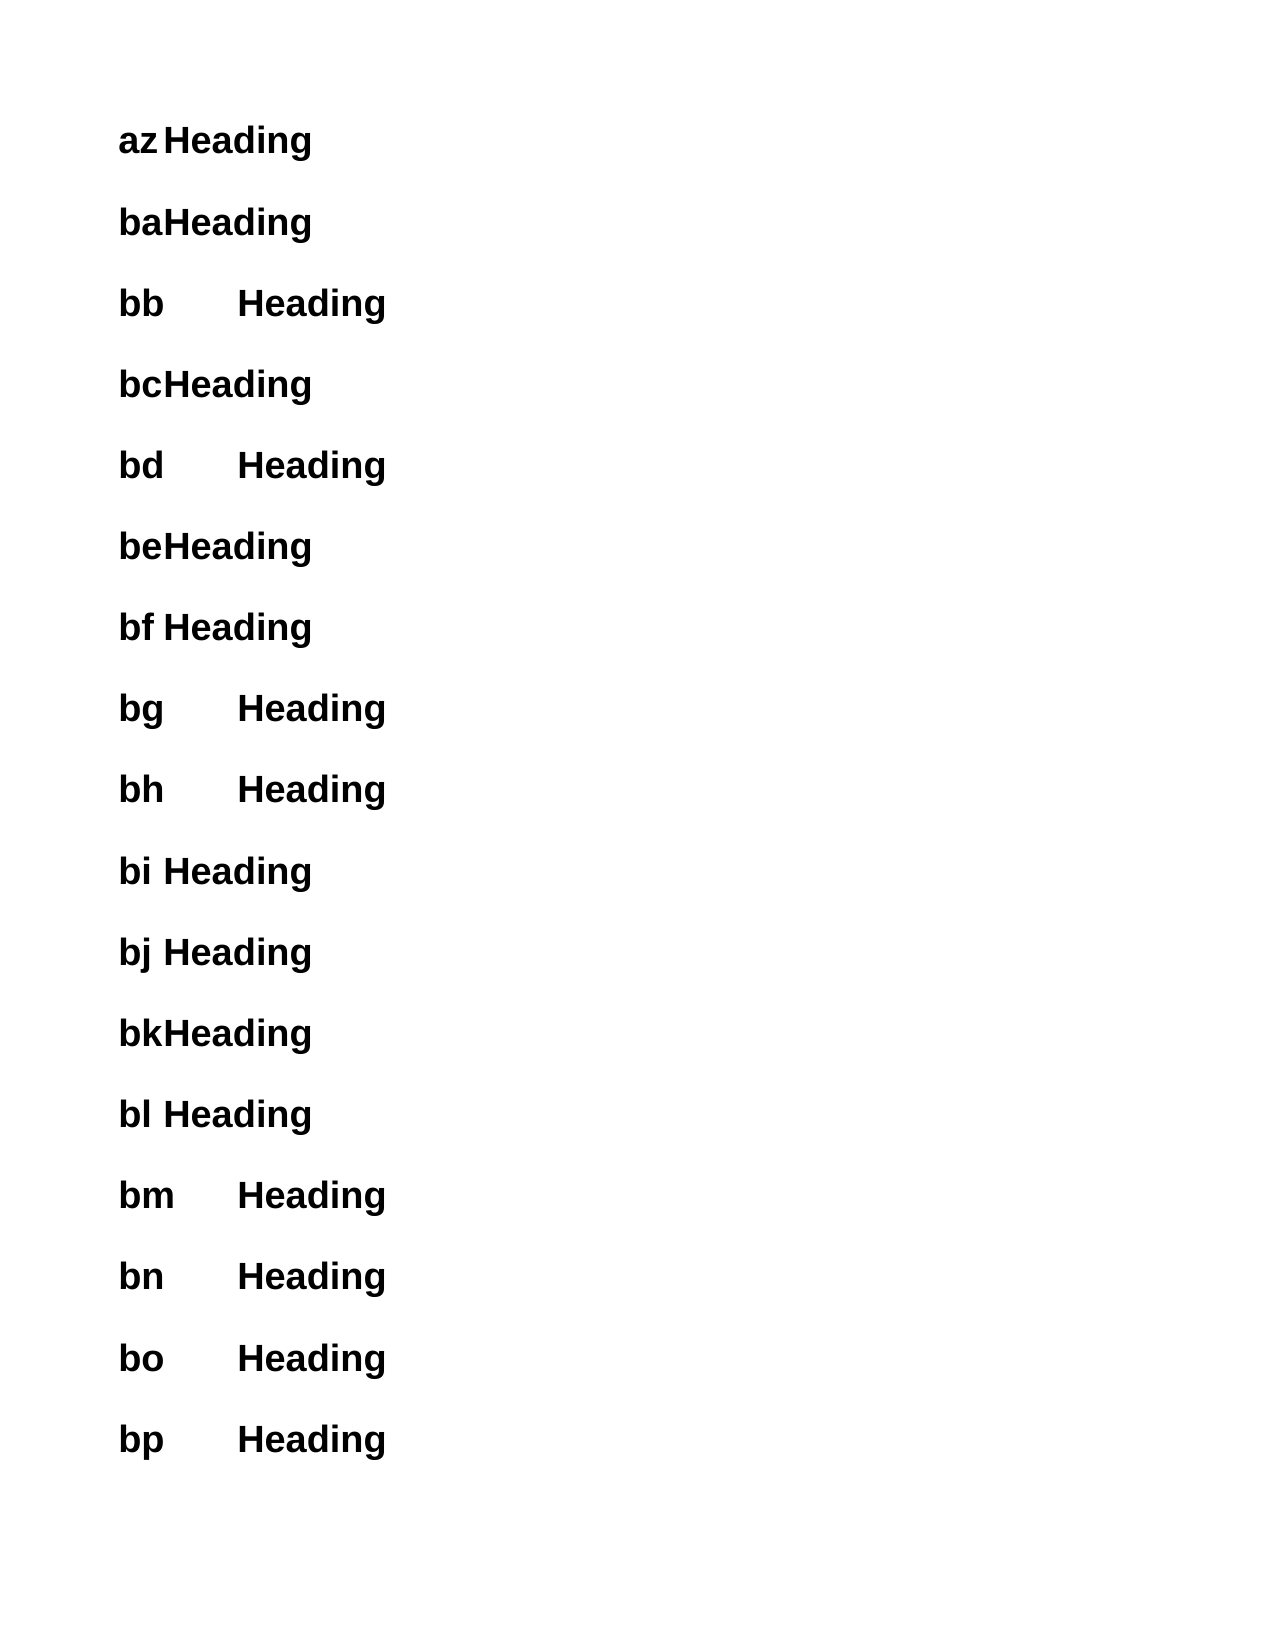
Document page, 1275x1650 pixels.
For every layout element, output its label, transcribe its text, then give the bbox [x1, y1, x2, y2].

subtitle Heading [118, 1092, 1157, 1136]
subtitle Heading [118, 1173, 1157, 1217]
subtitle Heading [118, 1254, 1157, 1298]
subtitle Heading [118, 1416, 1157, 1460]
subtitle Heading [118, 605, 1157, 649]
subtitle Heading [118, 280, 1157, 324]
subtitle Heading [118, 929, 1157, 973]
subtitle Heading [118, 443, 1157, 486]
subtitle Heading [118, 362, 1157, 405]
subtitle Heading [118, 1335, 1157, 1379]
subtitle Heading [118, 199, 1157, 243]
subtitle Heading [118, 767, 1157, 811]
subtitle Heading [118, 118, 1157, 162]
subtitle Heading [118, 848, 1157, 892]
subtitle Heading [118, 1011, 1157, 1054]
subtitle Heading [118, 524, 1157, 567]
subtitle Heading [118, 686, 1157, 730]
